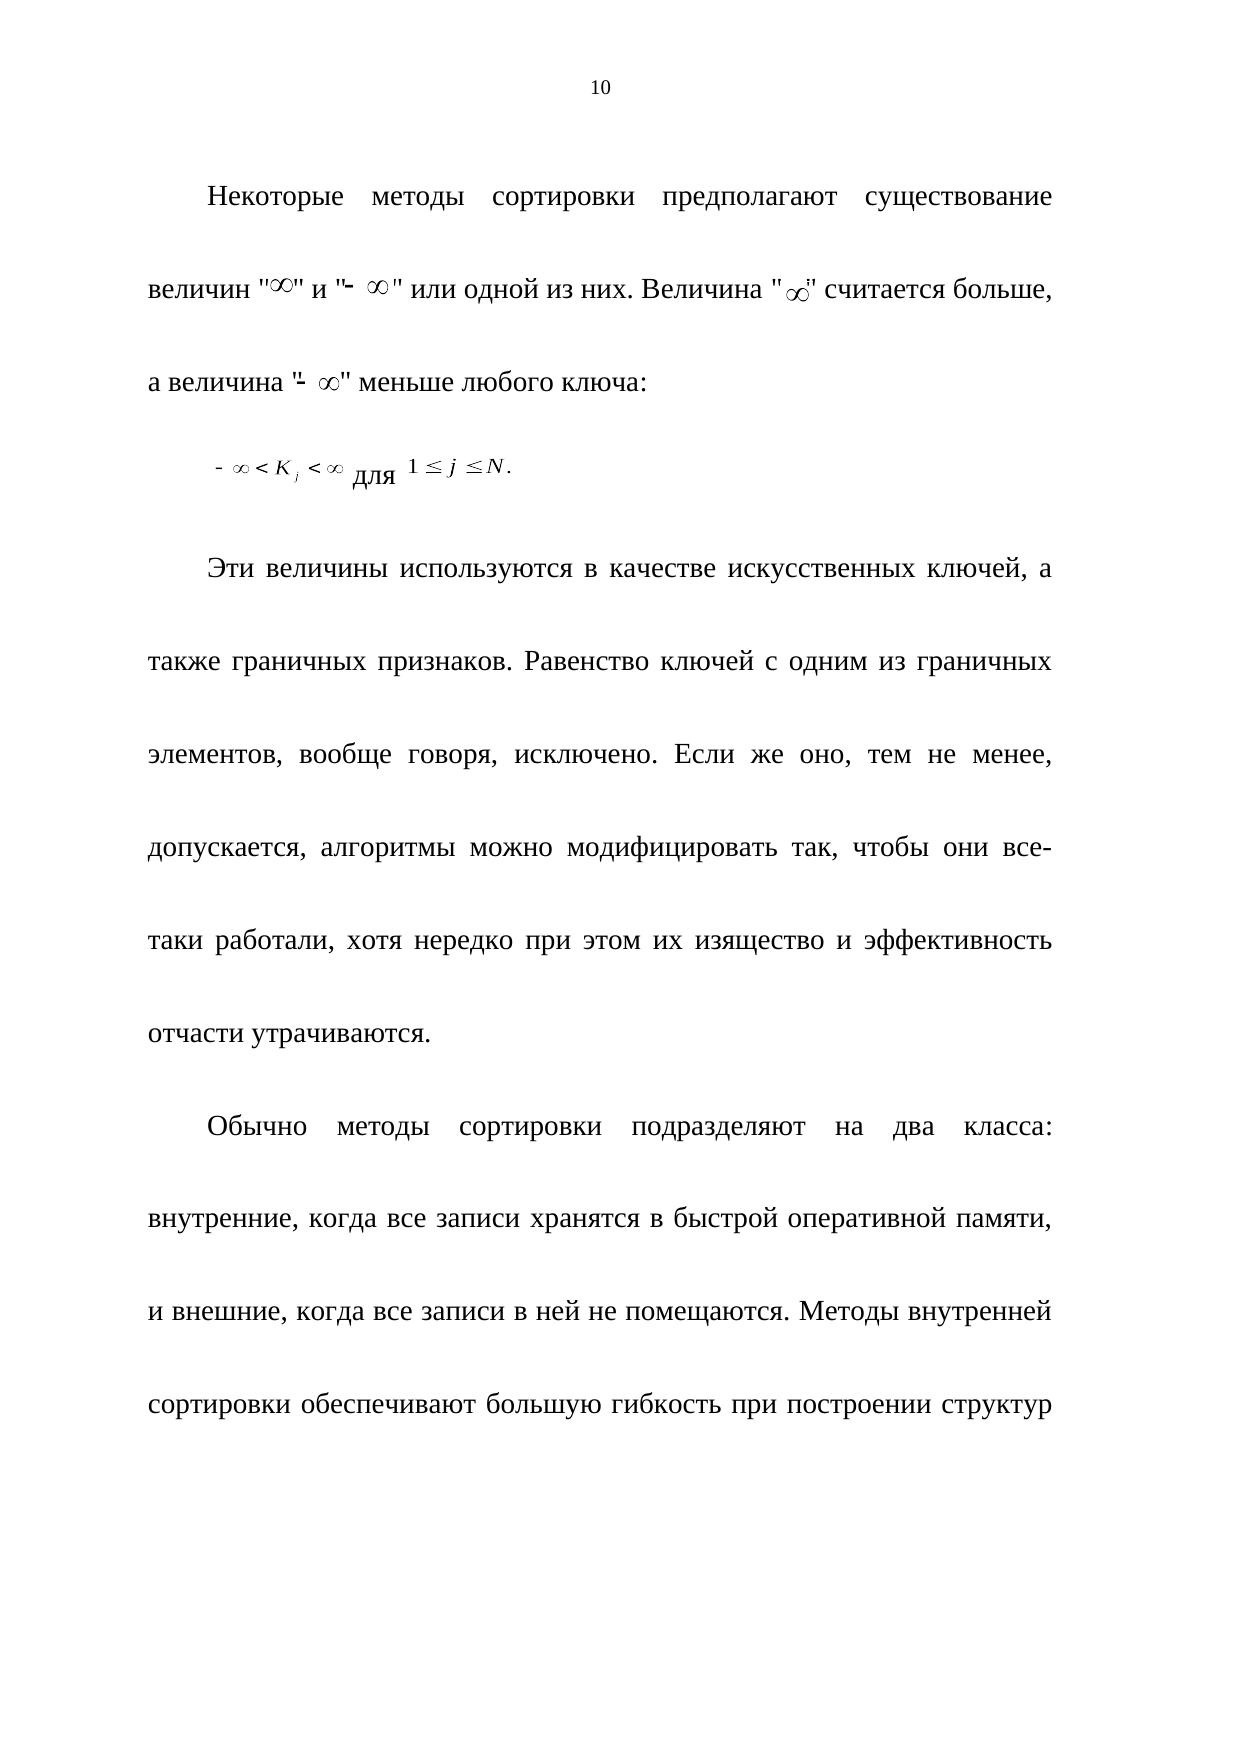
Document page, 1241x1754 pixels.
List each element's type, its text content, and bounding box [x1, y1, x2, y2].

text Обычно методы сортировки подразделяют на два класса: внутренние, когда все записи хранятся в быстрой оперативной памяти, и внешние, когда все записи в ней не помещаются. Методы внутренней сортировки обеспечивают большую гибкость при построении структур [148, 1079, 1053, 1420]
text для [148, 429, 1053, 491]
text Некоторые методы сортировки предполагают существование величин " " и " " или одной из них. Величина " " считается больше, а величина " " меньше любого ключа: [148, 150, 1053, 398]
text Эти величины используются в качестве искусственных ключей, а также граничных признаков. Равенство ключей с одним из граничных элементов, вообще говоря, исключено. Если же оно, тем не менее, допускается, алгоритмы можно модифицировать так, чтобы они все-таки работали, хотя нередко при этом их изящество и эффективность отчасти утрачиваются. [148, 522, 1053, 1048]
